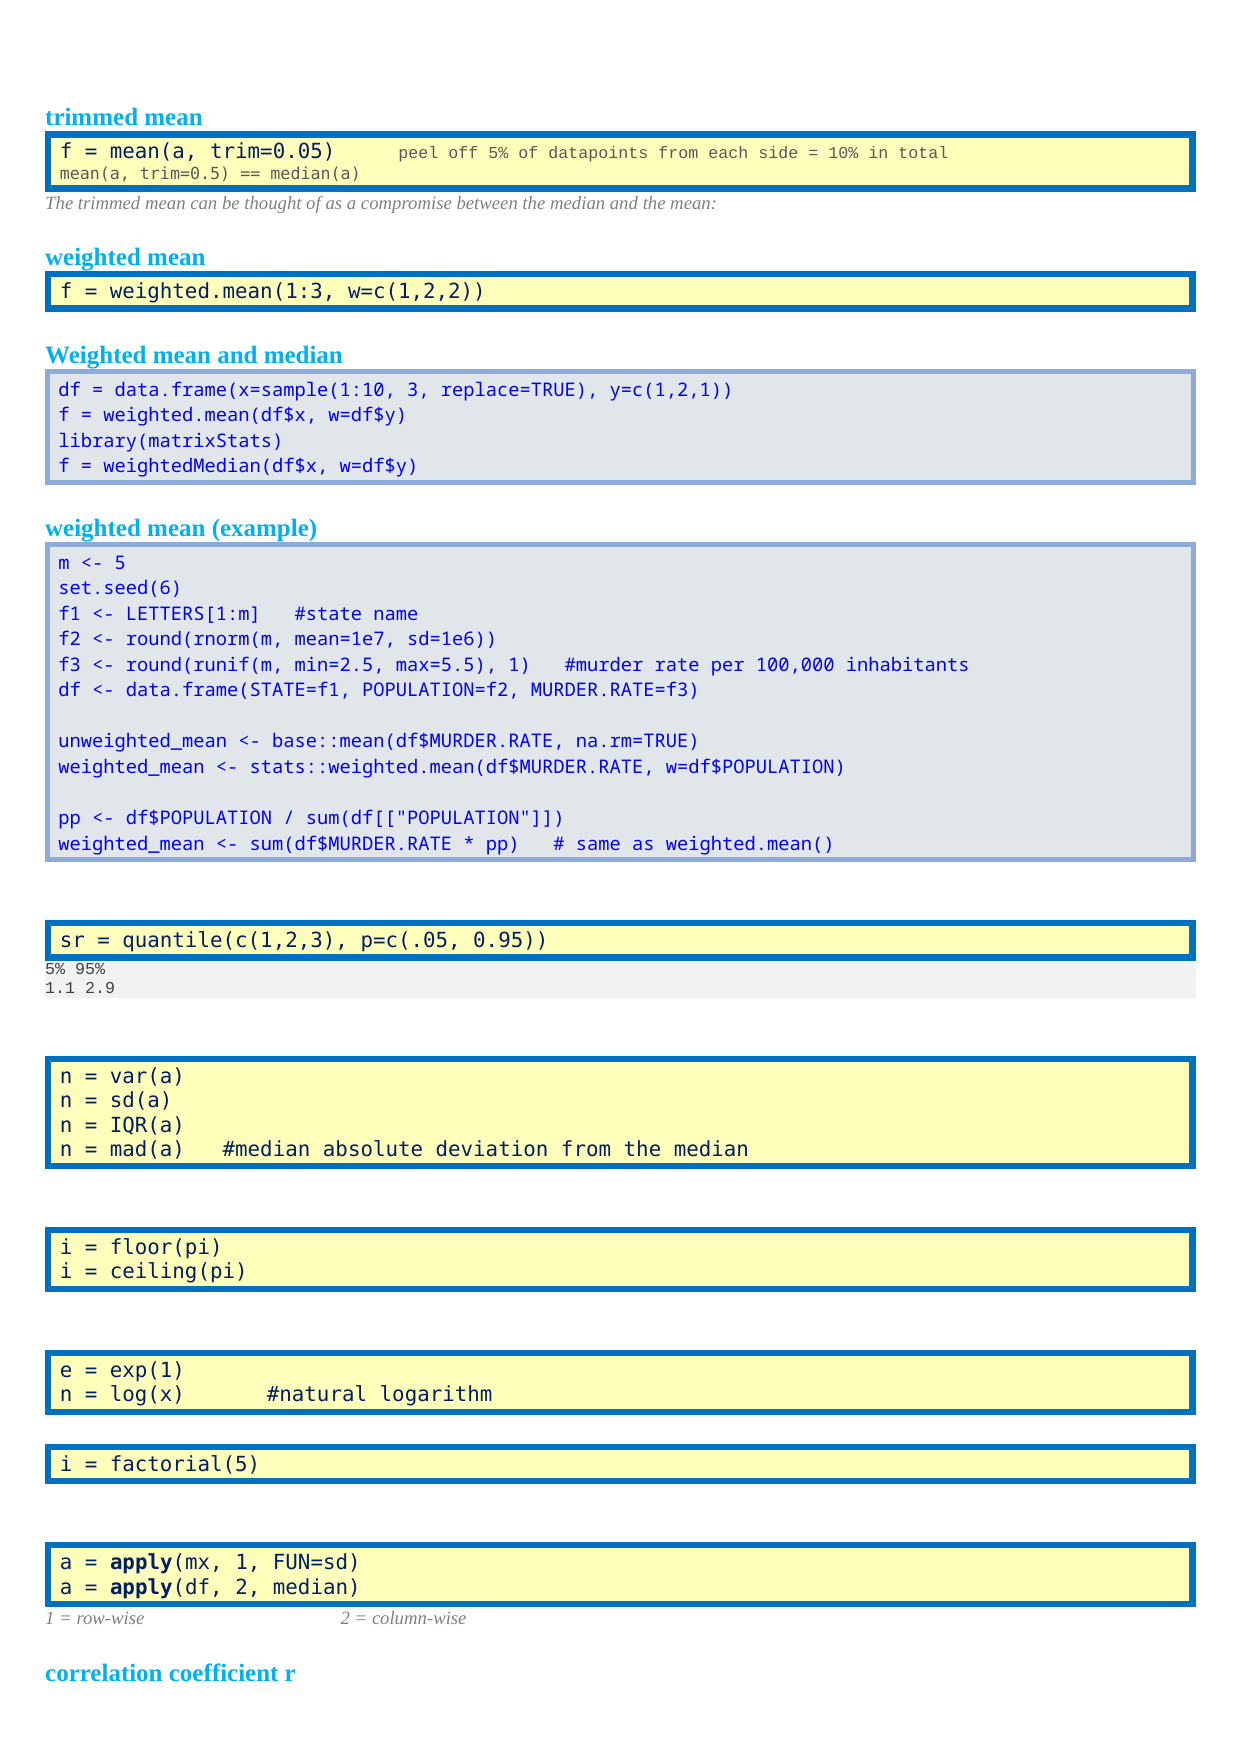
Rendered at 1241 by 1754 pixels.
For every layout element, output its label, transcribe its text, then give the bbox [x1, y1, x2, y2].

text a = apply(mx, 1, FUN=sd) [51, 1548, 1189, 1566]
text library(matrixStats) [50, 420, 1191, 446]
text mean(a, trim=0.5) == median(a) [51, 156, 1189, 185]
text unweighted_mean <- base::mean(df$MURDER.RATE, na.rm=TRUE) [50, 721, 1191, 746]
text f2 <- round(rnorm(m, mean=1e7, sd=1e6)) [50, 619, 1191, 644]
text f = mean(a, trim=0.05) peel off 5% of datapoints from each side = 10% in total [51, 138, 1189, 156]
text i = factorial(5) [51, 1450, 1189, 1478]
text i = ceiling(pi) [51, 1251, 1189, 1286]
text df = data.frame(x=sample(1:10, 3, replace=TRUE), y=c(1,2,1)) [50, 374, 1191, 395]
text i = floor(pi) [51, 1233, 1189, 1251]
text n = sd(a) [51, 1080, 1189, 1104]
text f3 <- round(runif(m, min=2.5, max=5.5), 1) #murder rate per 100,000 inhabitants [50, 644, 1191, 670]
text e = exp(1) [51, 1356, 1189, 1374]
text 5% 95% [45, 961, 1196, 979]
text n = log(x) #natural logarithm [51, 1374, 1189, 1409]
text 1 = row-wise 2 = column-wise [45, 1607, 1196, 1629]
text set.seed(6) [50, 568, 1191, 593]
text weighted_mean <- sum(df$MURDER.RATE * pp) # same as weighted.mean() [50, 823, 1191, 857]
title trimmed mean [45, 102, 1196, 131]
text df <- data.frame(STATE=f1, POPULATION=f2, MURDER.RATE=f3) [50, 670, 1191, 695]
text 1.1 2.9 [45, 979, 1196, 998]
text weighted_mean <- stats::weighted.mean(df$MURDER.RATE, w=df$POPULATION) [50, 746, 1191, 772]
text m <- 5 [50, 547, 1191, 568]
title weighted mean (example) [45, 513, 1196, 542]
text sr = quantile(c(1,2,3), p=c(.05, 0.95)) [51, 926, 1189, 954]
title weighted mean [45, 242, 1196, 271]
title Weighted mean and median [45, 340, 1196, 369]
text f = weightedMedian(df$x, w=df$y) [50, 446, 1191, 480]
text n = var(a) [51, 1062, 1189, 1080]
text a = apply(df, 2, median) [51, 1566, 1189, 1601]
title correlation coefficient r [45, 1658, 1196, 1686]
text n = IQR(a) [51, 1104, 1189, 1128]
text f = weighted.mean(1:3, w=c(1,2,2)) [51, 277, 1189, 305]
text pp <- df$POPULATION / sum(df[["POPULATION"]]) [50, 797, 1191, 823]
text f1 <- LETTERS[1:m] #state name [50, 593, 1191, 619]
text f = weighted.mean(df$x, w=df$y) [50, 395, 1191, 420]
text The trimmed mean can be thought of as a compromise between the median and the mean: [45, 192, 1196, 213]
text n = mad(a) #median absolute deviation from the median [51, 1128, 1189, 1163]
